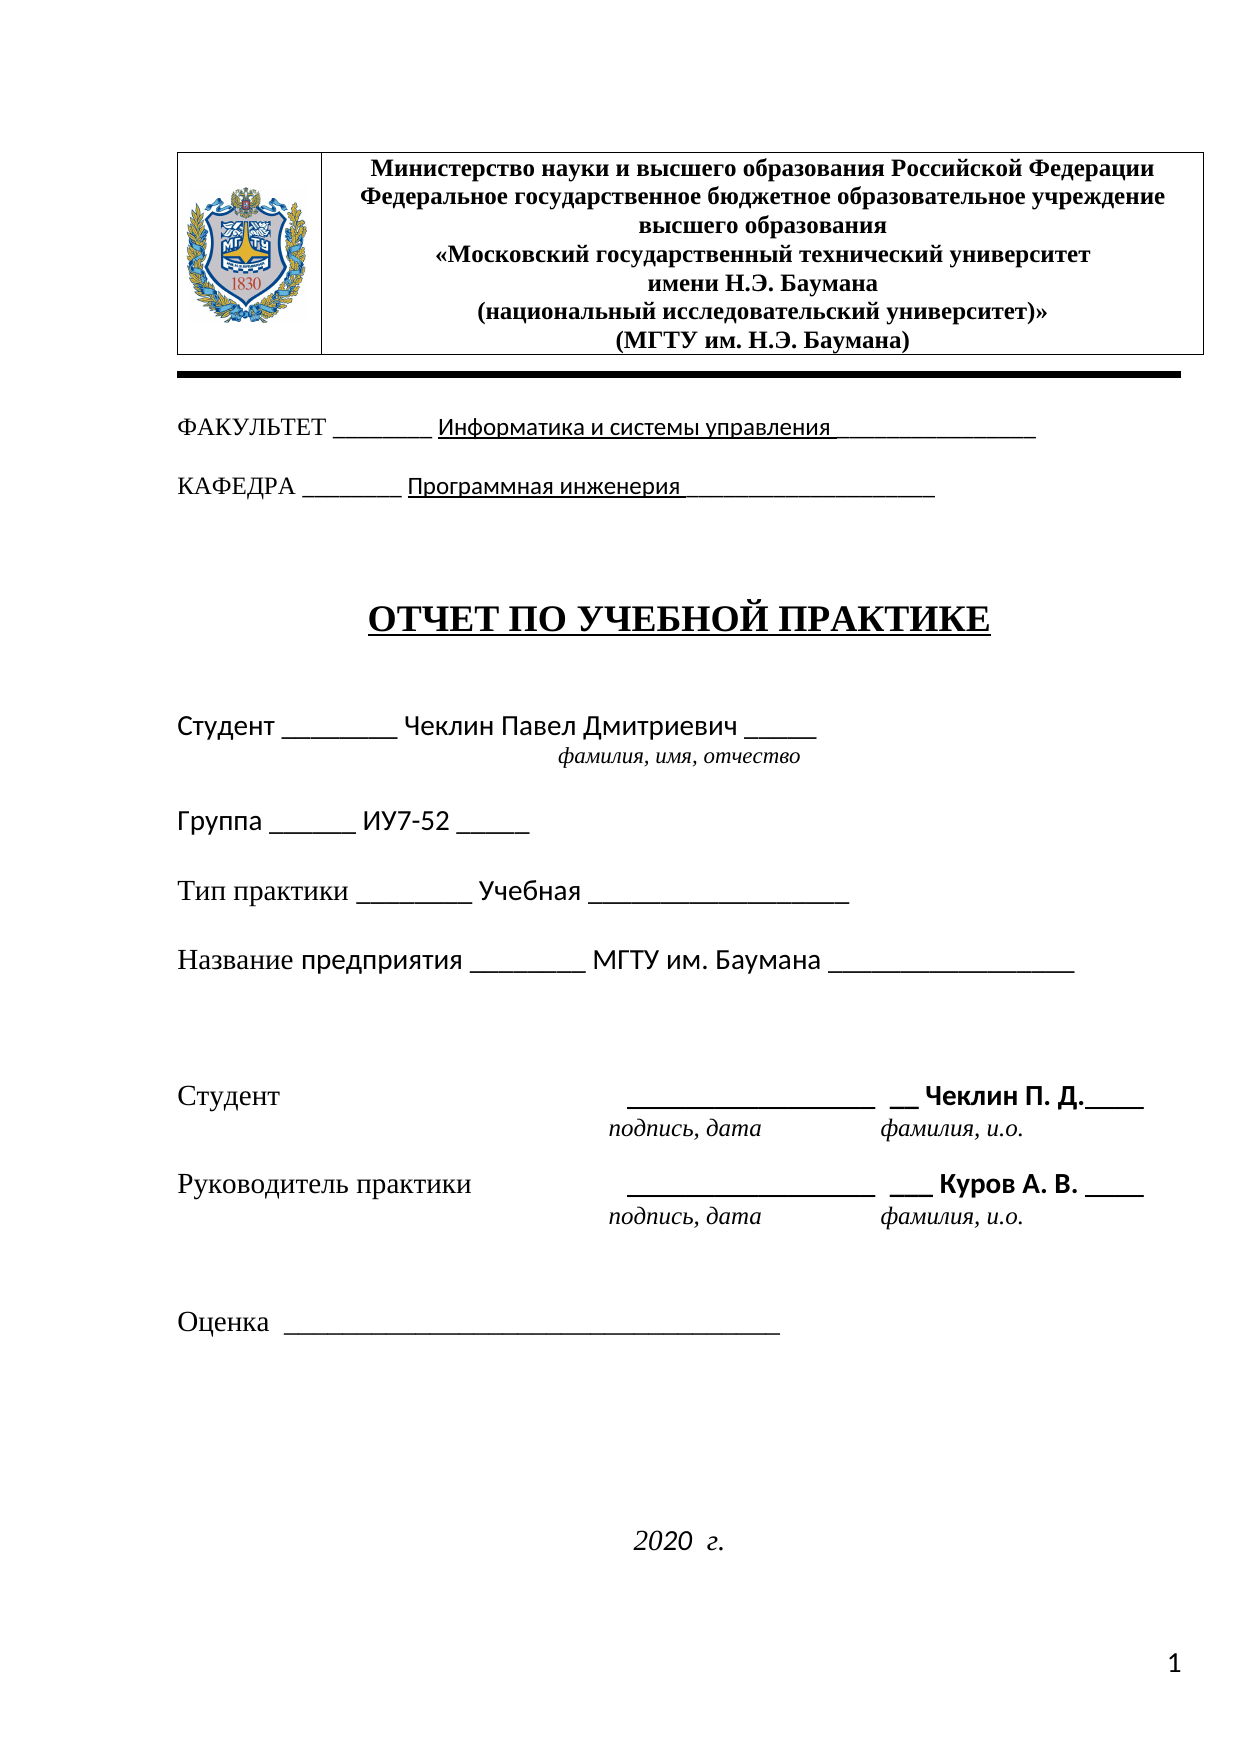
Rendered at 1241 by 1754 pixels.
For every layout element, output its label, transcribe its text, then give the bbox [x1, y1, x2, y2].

text Руководитель практики _________________ ___ Куров А. В. ____ [177, 1166, 1181, 1201]
table_header Министерство науки и высшего образования Российской Федерации Федеральное государственное бюджетное образовательное учреждение высшего образования «Московский государственный технический университет имени Н.Э. Баумана (национальный исследовательский университет)» (МГТУ им. Н.Э. Баумана) [322, 153, 1203, 354]
text 2020 г. [177, 1522, 1181, 1558]
text КАФЕДРА ________ Программная инженерия ____________________ [177, 470, 1181, 501]
text ФАКУЛЬТЕТ ________ Информатика и системы управления ________________ [177, 411, 1181, 442]
picture [186, 187, 307, 323]
text Название предприятия ________ МГТУ им. Баумана _________________ [177, 941, 1181, 976]
text Тип практики ________ Учебная __________________ [177, 872, 1181, 907]
text Студент ________ Чеклин Павел Дмитриевич _____ [177, 707, 1181, 743]
text фамилия, имя, отчество [177, 743, 1181, 769]
text ОТЧЕТ ПО УЧЕБНОЙ ПРАКТИКЕ [177, 597, 1181, 640]
text подпись, дата фамилия, и.о. [251, 1113, 1122, 1141]
text подпись, дата фамилия, и.о. [251, 1201, 1122, 1230]
text Группа ______ ИУ7-52 _____ [177, 802, 1181, 838]
table_header [178, 153, 321, 354]
text Оценка __________________________________ [177, 1304, 1181, 1338]
text Студент _________________ __ Чеклин П. Д.____ [177, 1077, 1181, 1113]
